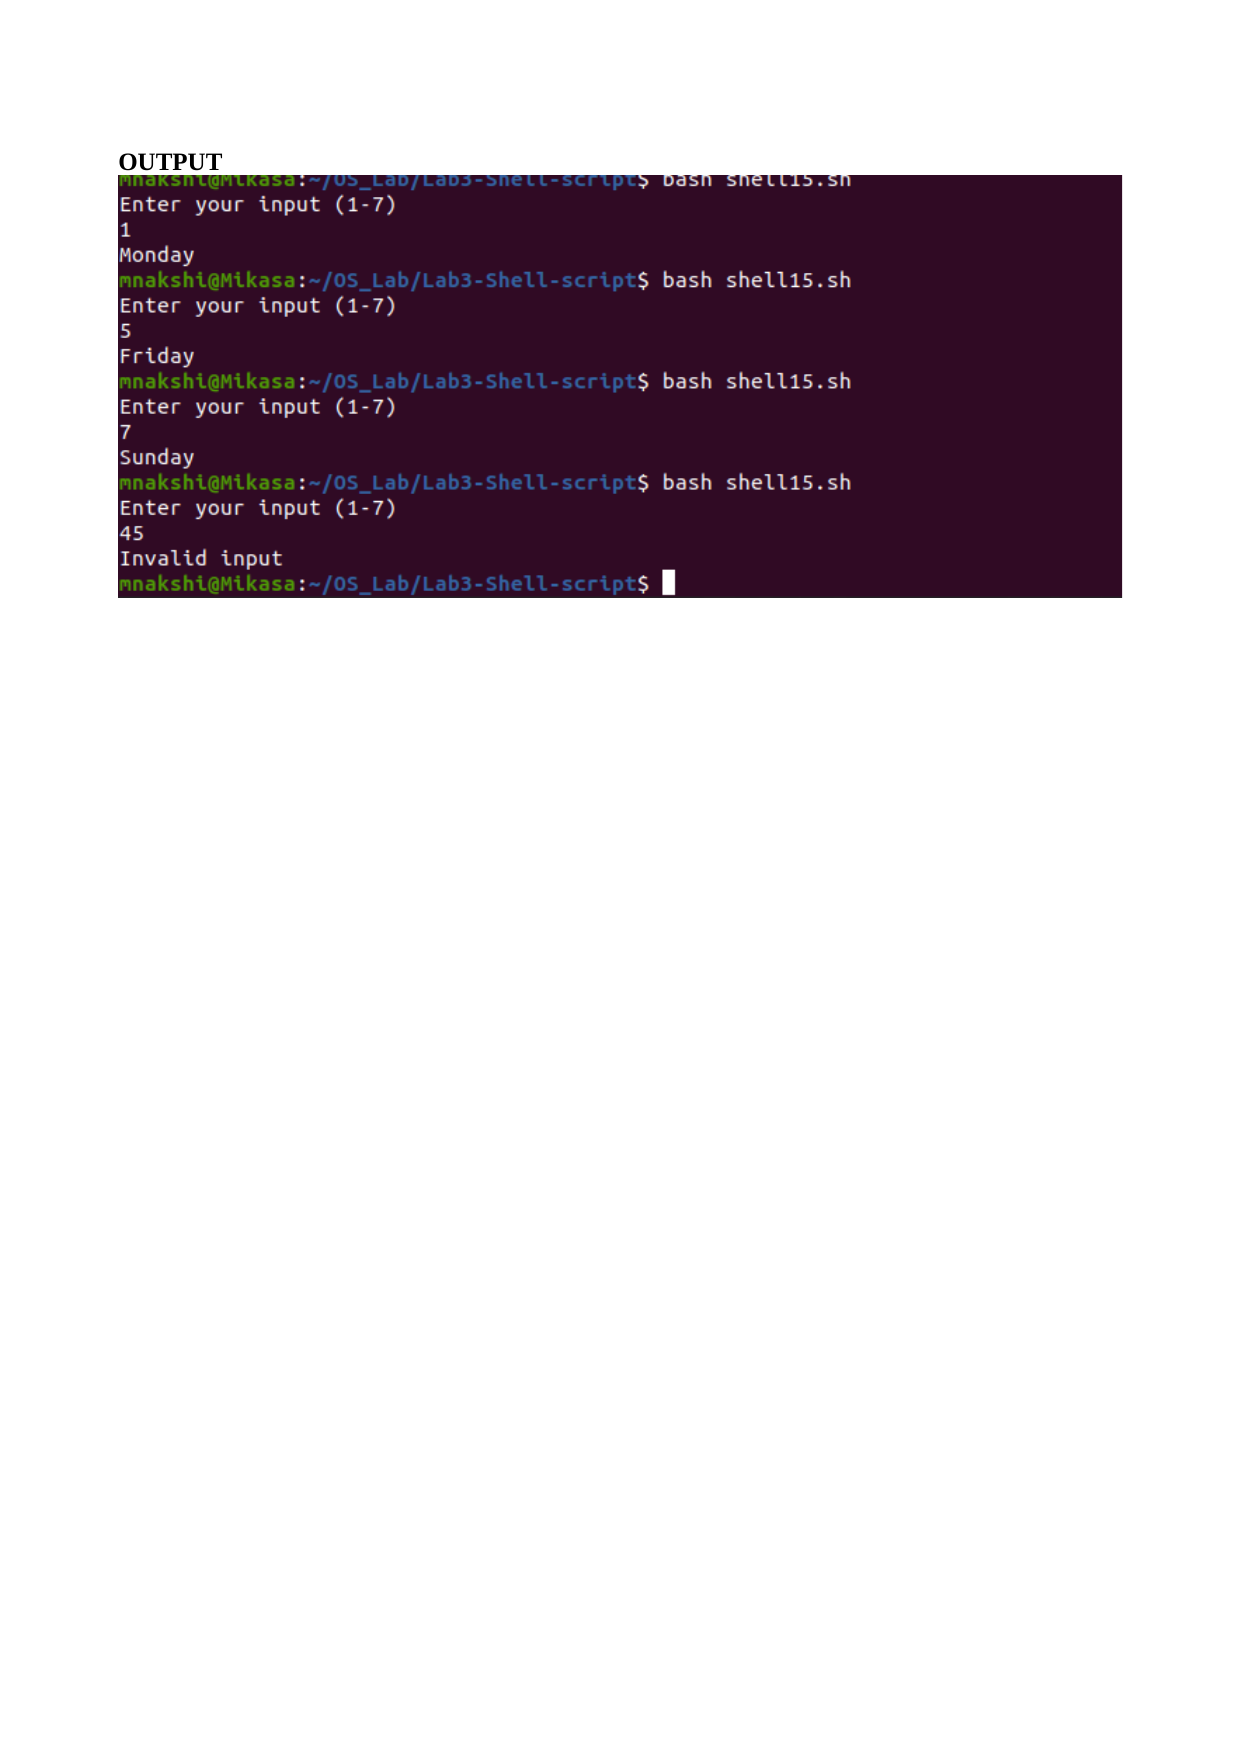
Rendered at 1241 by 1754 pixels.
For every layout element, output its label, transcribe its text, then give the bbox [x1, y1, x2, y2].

picture [118, 175, 1123, 598]
text OUTPUT [118, 147, 1122, 175]
